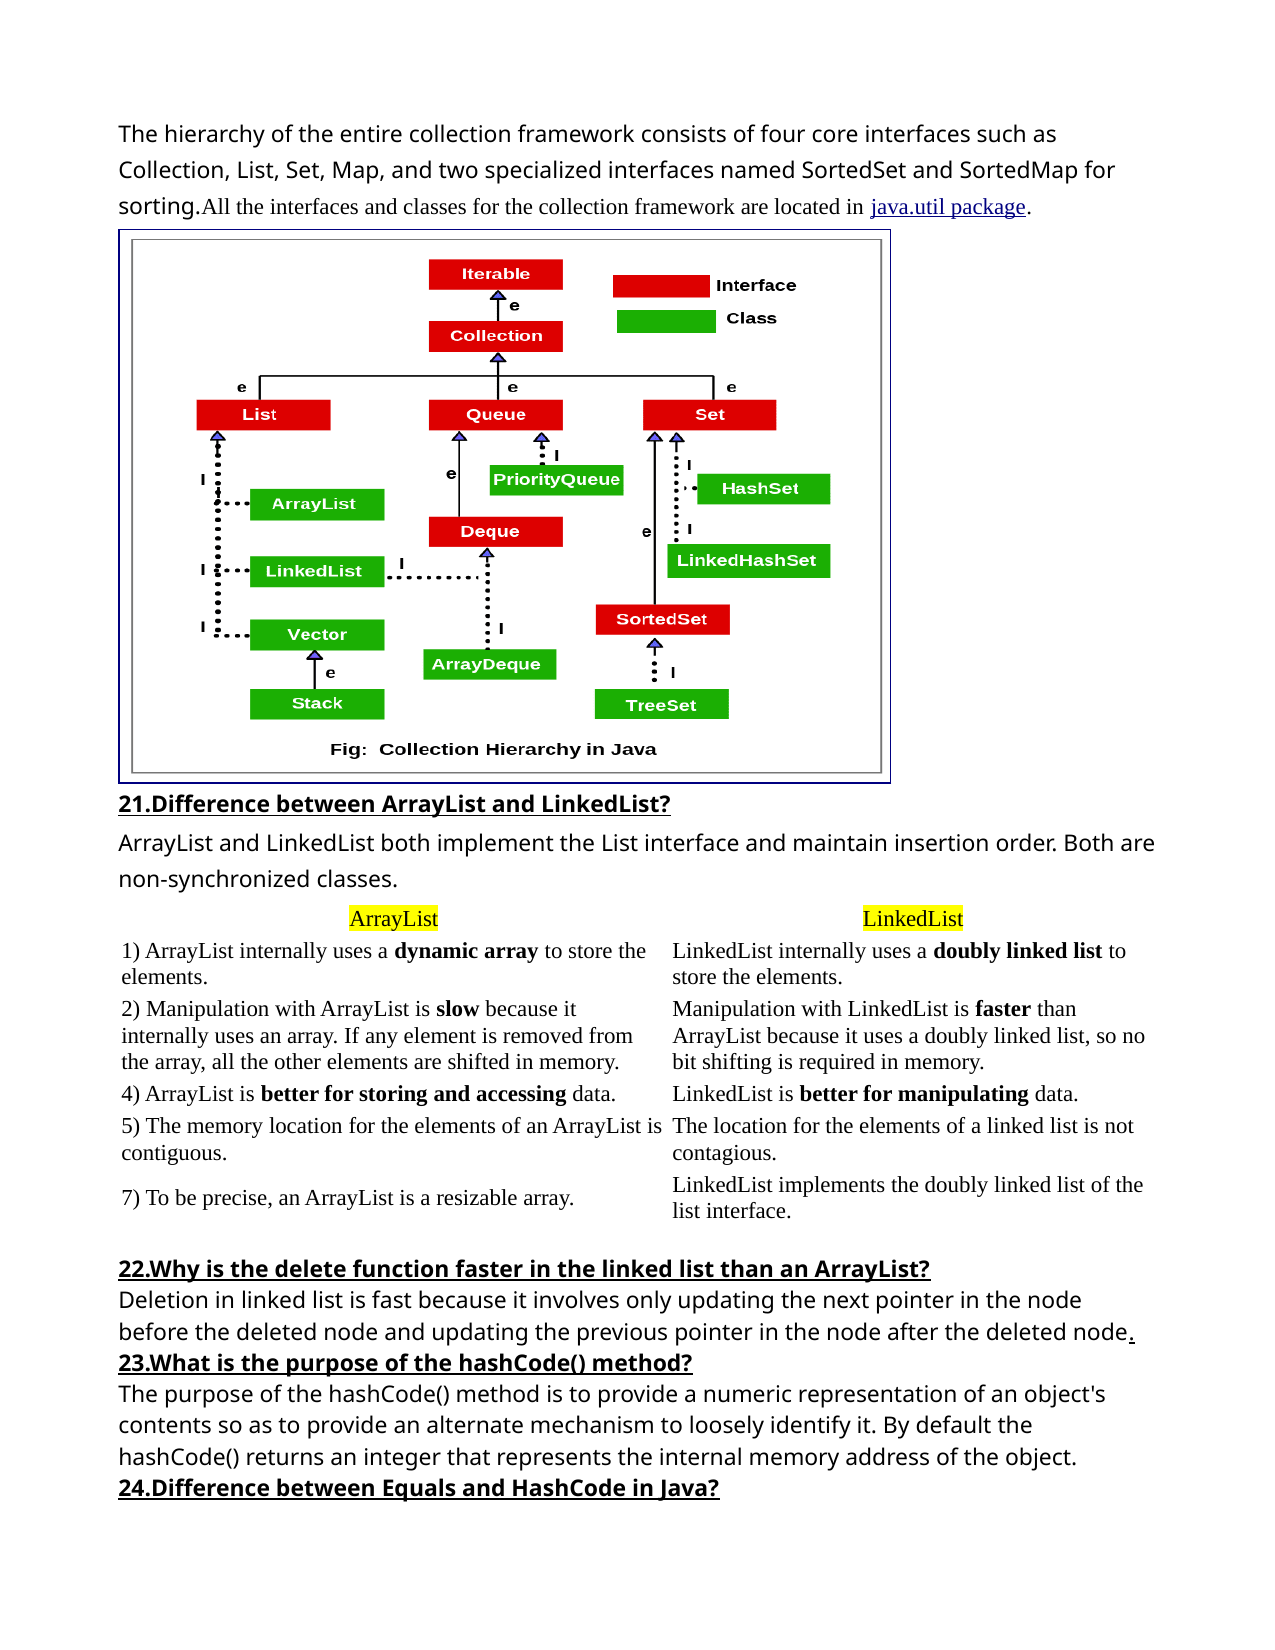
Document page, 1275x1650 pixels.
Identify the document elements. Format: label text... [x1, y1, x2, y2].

table_cell 1) ArrayList internally uses a dynamic array to store the elements. [118, 934, 669, 992]
table_cell LinkedList implements the doubly linked list of the list interface. [669, 1168, 1157, 1227]
table_cell LinkedList is better for manipulating data. [669, 1077, 1157, 1109]
text The hierarchy of the entire collection framework consists of four core interfaces such as Collection, List, Set, Map, and two specialized interfaces named SortedSet and SortedMap for sorting.All the interfaces and classes for the collection framework are located in java.util package. [118, 118, 1157, 221]
text 21.Difference between ArrayList and LinkedList? [118, 229, 1157, 820]
table_cell The location for the elements of a linked list is not contagious. [669, 1110, 1157, 1168]
picture [120, 230, 890, 782]
table_cell 2) Manipulation with ArrayList is slow because it internally uses an array. If any element is removed from the array, all the other elements are shifted in memory. [118, 993, 669, 1077]
table_cell 4) ArrayList is better for storing and accessing data. [118, 1077, 669, 1109]
table_cell LinkedList internally uses a doubly linked list to store the elements. [669, 934, 1157, 992]
table_header LinkedList [669, 902, 1157, 934]
text Deletion in linked list is fast because it involves only updating the next pointer in the node before the deleted node and updating the previous pointer in the node after the deleted node. 23.What is the purpose of the hashCode() method? [118, 1284, 1157, 1378]
table_cell Manipulation with LinkedList is faster than ArrayList because it uses a doubly linked list, so no bit shifting is required in memory. [669, 993, 1157, 1077]
table_header ArrayList [118, 902, 669, 934]
table_cell 7) To be precise, an ArrayList is a resizable array. [118, 1168, 669, 1227]
text 22.Why is the delete function faster in the linked list than an ArrayList? [118, 1227, 1157, 1284]
text The purpose of the hashCode() method is to provide a numeric representation of an object's contents so as to provide an alternate mechanism to loosely identify it. By default the hashCode() returns an integer that represents the internal memory address of the object. 24.Difference between Equals and HashCode in Java? [118, 1378, 1157, 1503]
table_cell 5) The memory location for the elements of an ArrayList is contiguous. [118, 1110, 669, 1168]
text ArrayList and LinkedList both implement the List interface and maintain insertion order. Both are non-synchronized classes. [118, 827, 1157, 894]
